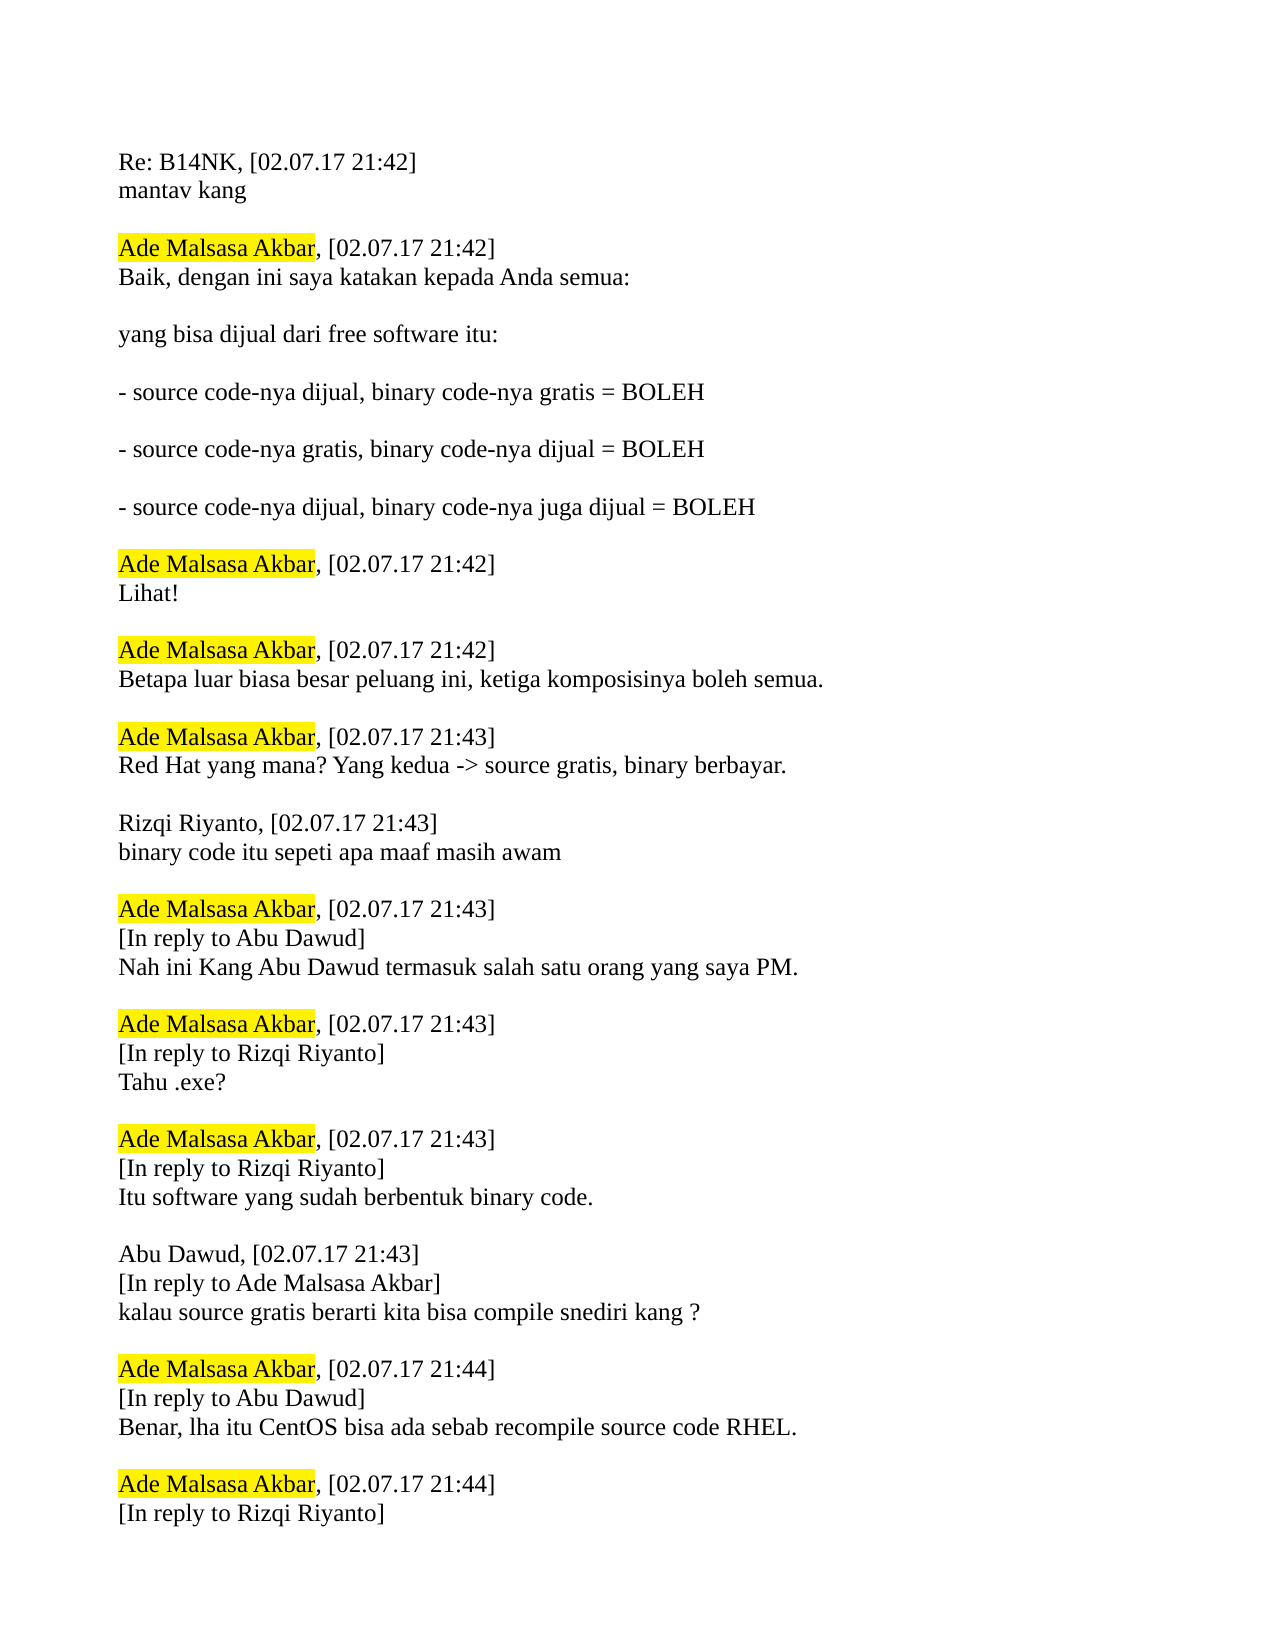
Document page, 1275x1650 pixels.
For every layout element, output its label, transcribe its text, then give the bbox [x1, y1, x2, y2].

text binary code itu sepeti apa maaf masih awam [118, 837, 1157, 866]
text [In reply to Abu Dawud] [118, 1383, 1157, 1412]
text Ade Malsasa Akbar, [02.07.17 21:43] [118, 1124, 1157, 1153]
text Ade Malsasa Akbar, [02.07.17 21:43] [118, 1009, 1157, 1038]
text Baik, dengan ini saya katakan kepada Anda semua: [118, 262, 1157, 291]
text [In reply to Rizqi Riyanto] [118, 1038, 1157, 1067]
text Ade Malsasa Akbar, [02.07.17 21:43] [118, 722, 1157, 751]
text Ade Malsasa Akbar, [02.07.17 21:43] [118, 894, 1157, 923]
text - source code-nya dijual, binary code-nya gratis = BOLEH [118, 377, 1157, 406]
text Rizqi Riyanto, [02.07.17 21:43] [118, 808, 1157, 837]
text mantav kang [118, 176, 1157, 204]
text Re: B14NK, [02.07.17 21:42] [118, 147, 1157, 176]
text Betapa luar biasa besar peluang ini, ketiga komposisinya boleh semua. [118, 664, 1157, 693]
text kalau source gratis berarti kita bisa compile snediri kang ? [118, 1297, 1157, 1326]
text Itu software yang sudah berbentuk binary code. [118, 1182, 1157, 1211]
text Benar, lha itu CentOS bisa ada sebab recompile source code RHEL. [118, 1412, 1157, 1441]
text [In reply to Rizqi Riyanto] [118, 1498, 1157, 1527]
text Ade Malsasa Akbar, [02.07.17 21:42] [118, 233, 1157, 262]
text Ade Malsasa Akbar, [02.07.17 21:44] [118, 1469, 1157, 1498]
text Nah ini Kang Abu Dawud termasuk salah satu orang yang saya PM. [118, 952, 1157, 981]
text Ade Malsasa Akbar, [02.07.17 21:44] [118, 1354, 1157, 1383]
text Tahu .exe? [118, 1067, 1157, 1096]
text Ade Malsasa Akbar, [02.07.17 21:42] [118, 636, 1157, 664]
text [In reply to Rizqi Riyanto] [118, 1153, 1157, 1182]
text Red Hat yang mana? Yang kedua -> source gratis, binary berbayar. [118, 751, 1157, 779]
text [In reply to Ade Malsasa Akbar] [118, 1268, 1157, 1297]
text Abu Dawud, [02.07.17 21:43] [118, 1239, 1157, 1268]
text Ade Malsasa Akbar, [02.07.17 21:42] [118, 549, 1157, 578]
text Lihat! [118, 578, 1157, 607]
text - source code-nya gratis, binary code-nya dijual = BOLEH [118, 434, 1157, 463]
text yang bisa dijual dari free software itu: [118, 319, 1157, 348]
text [In reply to Abu Dawud] [118, 923, 1157, 952]
text - source code-nya dijual, binary code-nya juga dijual = BOLEH [118, 492, 1157, 521]
